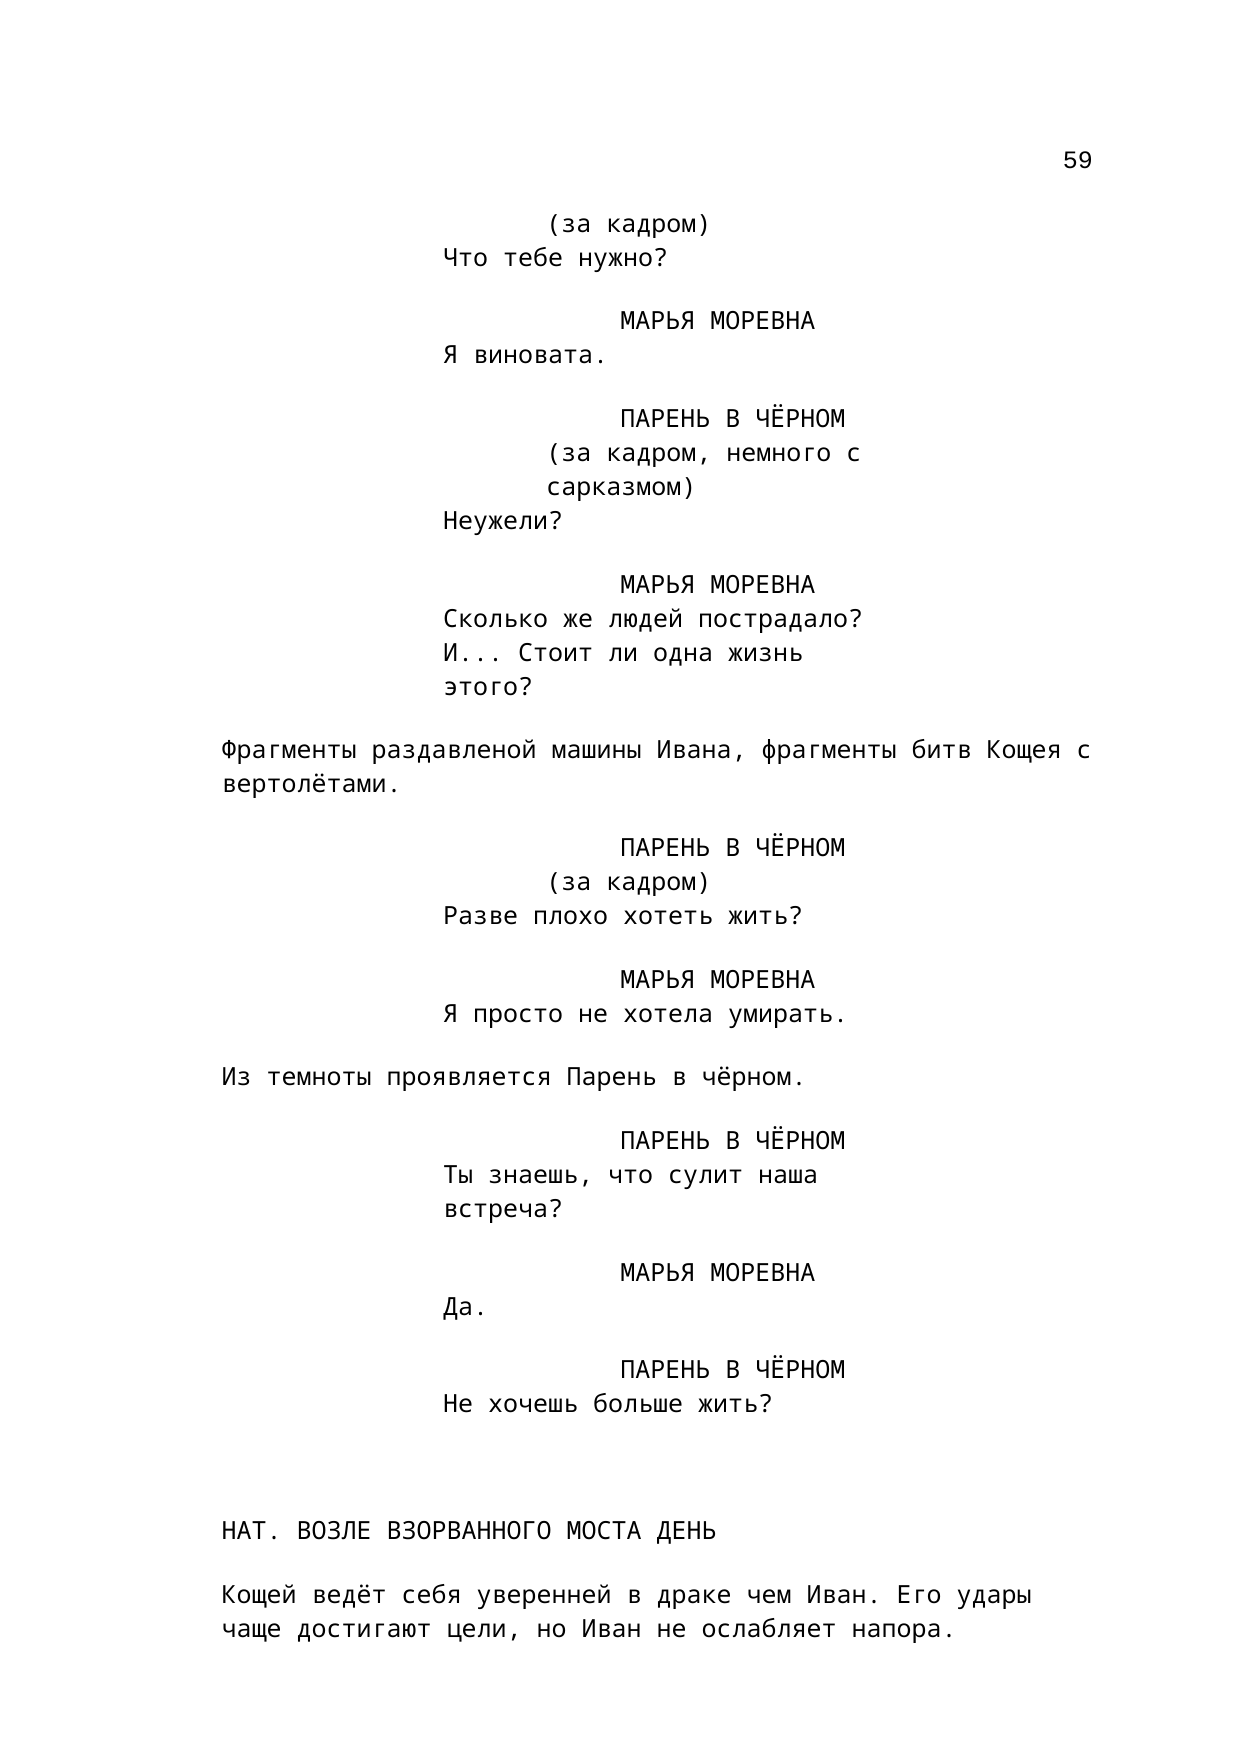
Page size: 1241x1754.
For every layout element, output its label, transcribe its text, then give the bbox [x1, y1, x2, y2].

text Не хочешь больше жить? [443, 1386, 871, 1420]
text Из темноты проявляется Парень в чёрном. [221, 1059, 1093, 1093]
text Сколько же людей пострадало? И... Стоит ли одна жизнь этого? [443, 600, 871, 703]
text Неужели? [443, 503, 871, 537]
text ПАРЕНЬ В ЧЁРНОМ [620, 1352, 1093, 1386]
text (за кадром) [546, 205, 871, 239]
text МАРЬЯ МОРЕВНА [620, 1254, 1093, 1288]
text ПАРЕНЬ В ЧЁРНОМ [620, 401, 1093, 435]
text МАРЬЯ МОРЕВНА [620, 566, 1093, 600]
text Разве плохо хотеть жить? [443, 898, 871, 932]
text Что тебе нужно? [443, 239, 871, 273]
text Фрагменты раздавленой машины Ивана, фрагменты битв Кощея с вертолётами. [221, 732, 1093, 800]
text (за кадром, немного с сарказмом) [546, 435, 871, 503]
text (за кадром) [546, 864, 871, 898]
text НАТ. ВОЗЛЕ ВЗОРВАННОГО МОСТА ДЕНЬ [221, 1513, 1093, 1547]
text МАРЬЯ МОРЕВНА [620, 961, 1093, 995]
text ПАРЕНЬ В ЧЁРНОМ [620, 830, 1093, 864]
text Я просто не хотела умирать. [443, 995, 871, 1029]
text Ты знаешь, что сулит наша встреча? [443, 1157, 871, 1225]
text МАРЬЯ МОРЕВНА [620, 303, 1093, 337]
text Да. [443, 1288, 871, 1322]
text ПАРЕНЬ В ЧЁРНОМ [620, 1122, 1093, 1157]
text Кощей ведёт себя уверенней в драке чем Иван. Его удары чаще достигают цели, но Иван не ослабляет напора. [221, 1576, 1093, 1644]
text Я виновата. [443, 337, 871, 371]
